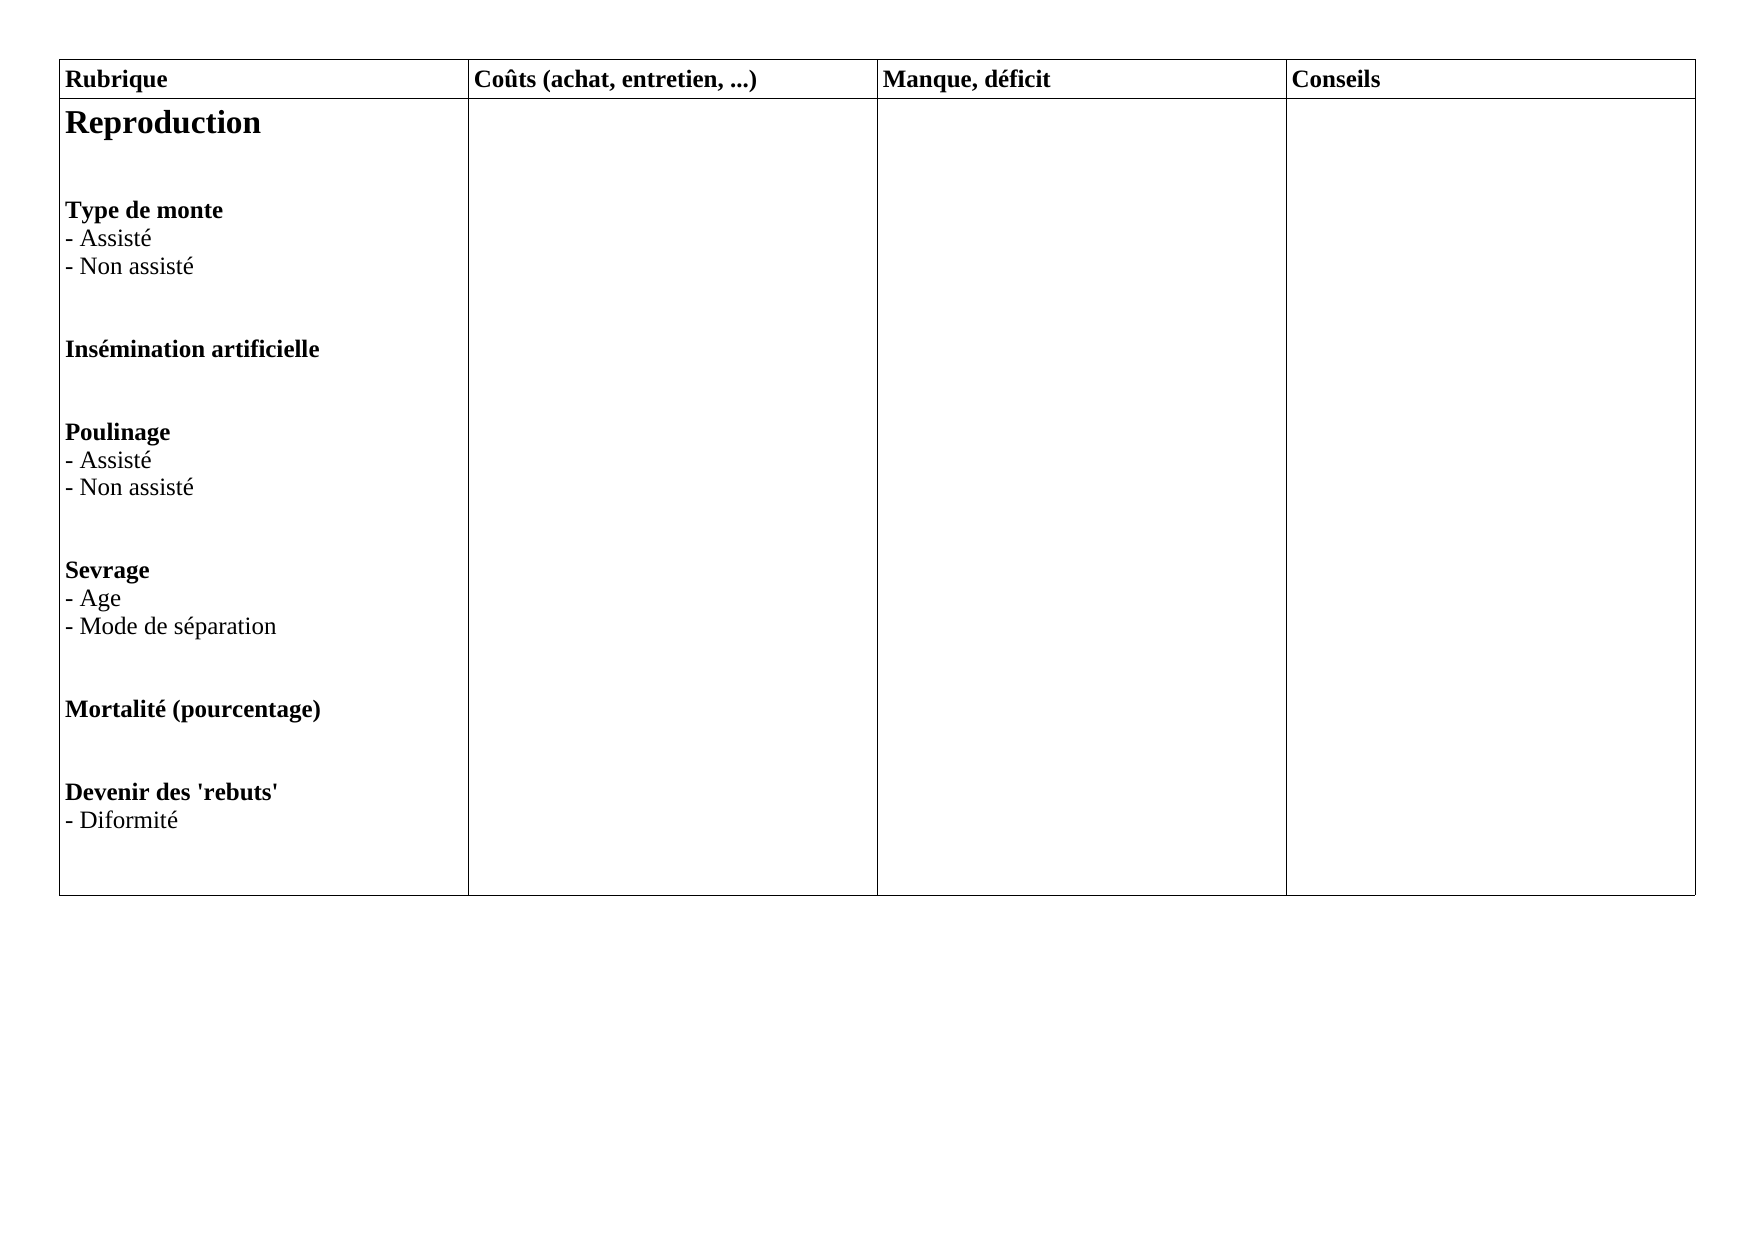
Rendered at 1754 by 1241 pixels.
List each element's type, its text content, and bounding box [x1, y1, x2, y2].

table_header Rubrique [60, 60, 468, 98]
table_cell [469, 99, 877, 895]
table_cell Reproduction Type de monte - Assisté - Non assisté Insémination artificielle Poulinage - Assisté - Non assisté Sevrage - Age - Mode de séparation Mortalité (pourcentage) Devenir des 'rebuts' - Diformité [60, 99, 468, 895]
table_cell [1287, 99, 1695, 895]
table_header Manque, déficit [878, 60, 1286, 98]
table_cell [878, 99, 1286, 895]
table_header Coûts (achat, entretien, ...) [469, 60, 877, 98]
table_header Conseils [1287, 60, 1695, 98]
